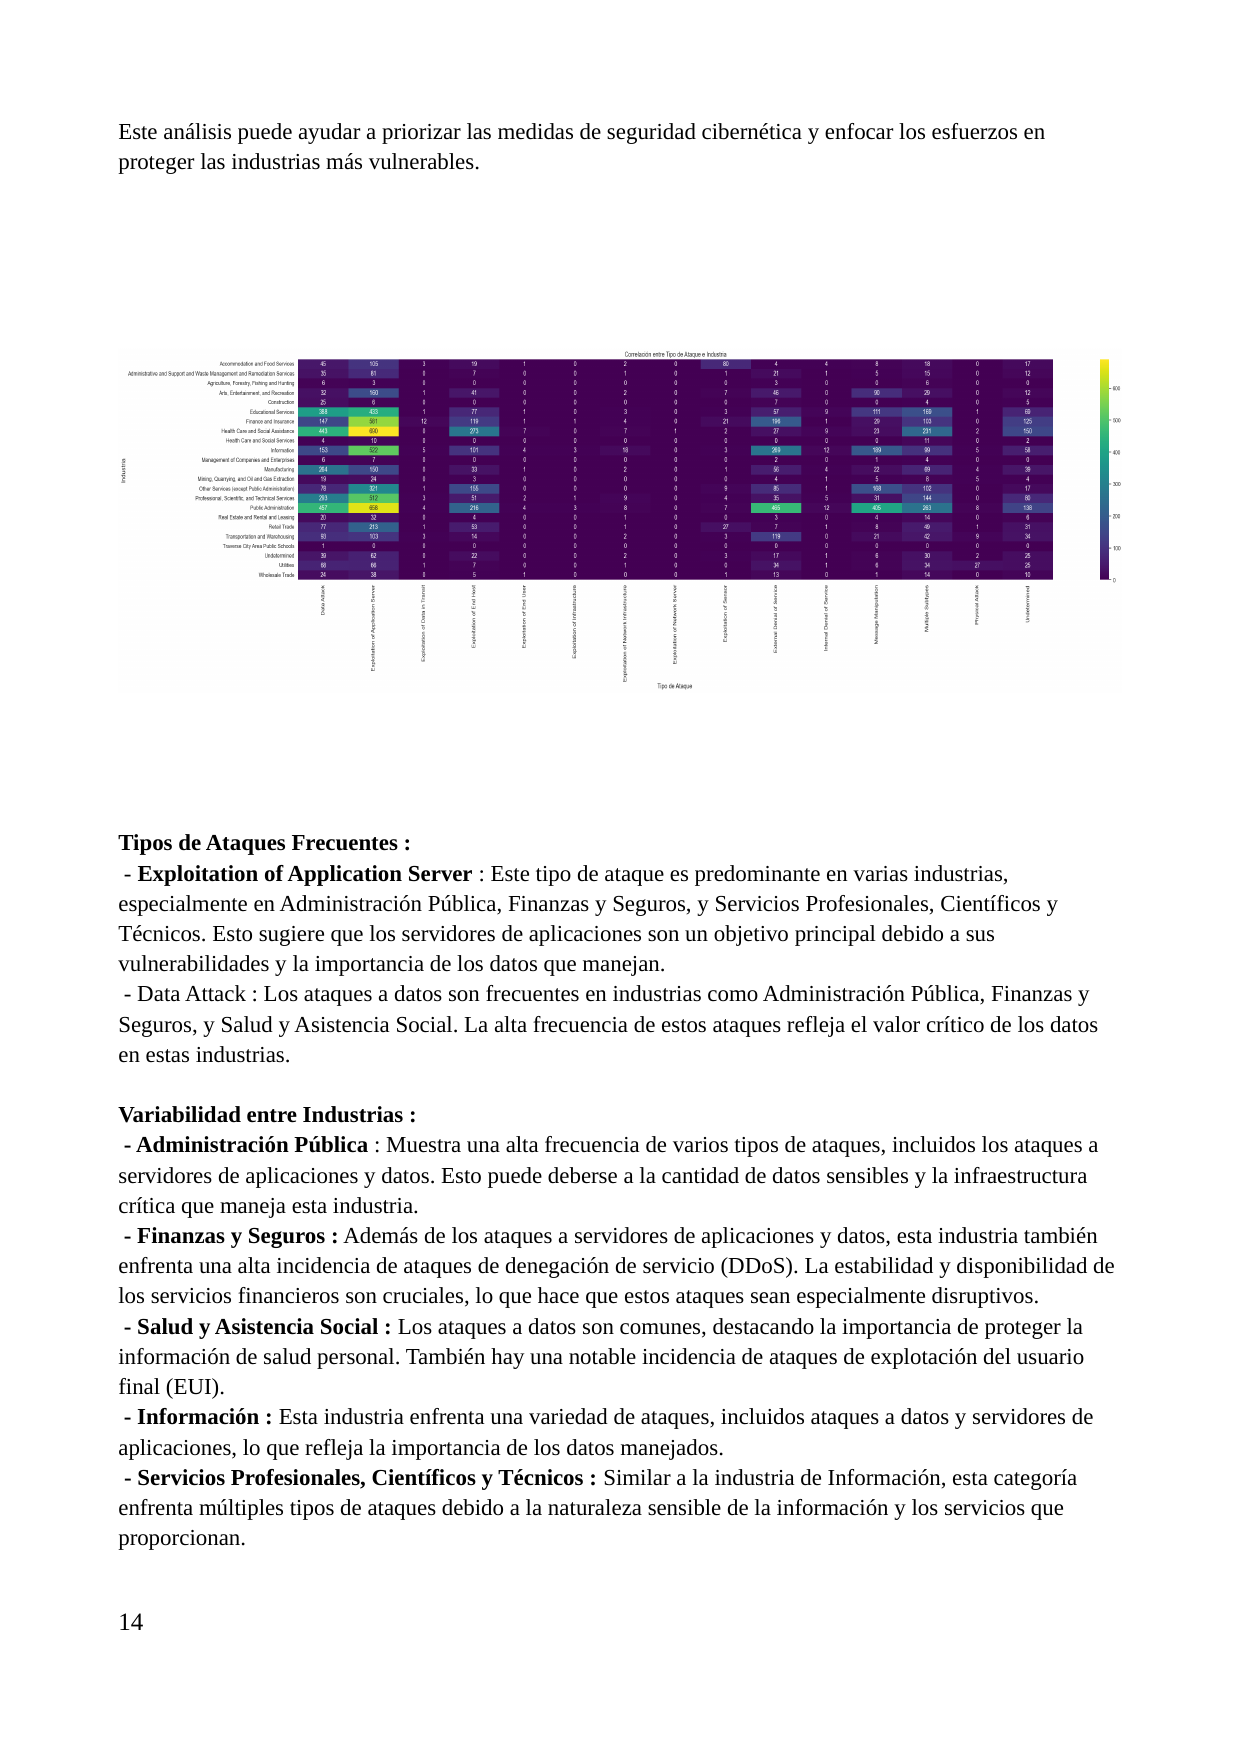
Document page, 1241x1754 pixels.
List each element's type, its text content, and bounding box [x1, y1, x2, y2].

text Tipos de Ataques Frecuentes : - Exploitation of Application Server : Este tipo de ataque es predominante en varias industrias, especialmente en Administración Pública, Finanzas y Seguros, y Servicios Profesionales, Científicos y Técnicos. Esto sugiere que los servidores de aplicaciones son un objetivo principal debido a sus vulnerabilidades y la importancia de los datos que manejan. - Data Attack : Los ataques a datos son frecuentes en industrias como Administración Pública, Finanzas y Seguros, y Salud y Asistencia Social. La alta frecuencia de estos ataques refleja el valor crítico de los datos en estas industrias. Variabilidad entre Industrias : - Administración Pública : Muestra una alta frecuencia de varios tipos de ataques, incluidos los ataques a servidores de aplicaciones y datos. Esto puede deberse a la cantidad de datos sensibles y la infraestructura crítica que maneja esta industria. - Finanzas y Seguros : Además de los ataques a servidores de aplicaciones y datos, esta industria también enfrenta una alta incidencia de ataques de denegación de servicio (DDoS). La estabilidad y disponibilidad de los servicios financieros son cruciales, lo que hace que estos ataques sean especialmente disruptivos. - Salud y Asistencia Social : Los ataques a datos son comunes, destacando la importancia de proteger la información de salud personal. También hay una notable incidencia de ataques de explotación del usuario final (EUI). - Información : Esta industria enfrenta una variedad de ataques, incluidos ataques a datos y servidores de aplicaciones, lo que refleja la importancia de los datos manejados. - Servicios Profesionales, Científicos y Técnicos : Similar a la industria de Información, esta categoría enfrenta múltiples tipos de ataques debido a la naturaleza sensible de la información y los servicios que proporcionan. [118, 829, 1122, 1551]
text Este análisis puede ayudar a priorizar las medidas de seguridad cibernética y enfocar los esfuerzos en proteger las industrias más vulnerables. [118, 118, 1122, 175]
picture [118, 348, 1123, 693]
